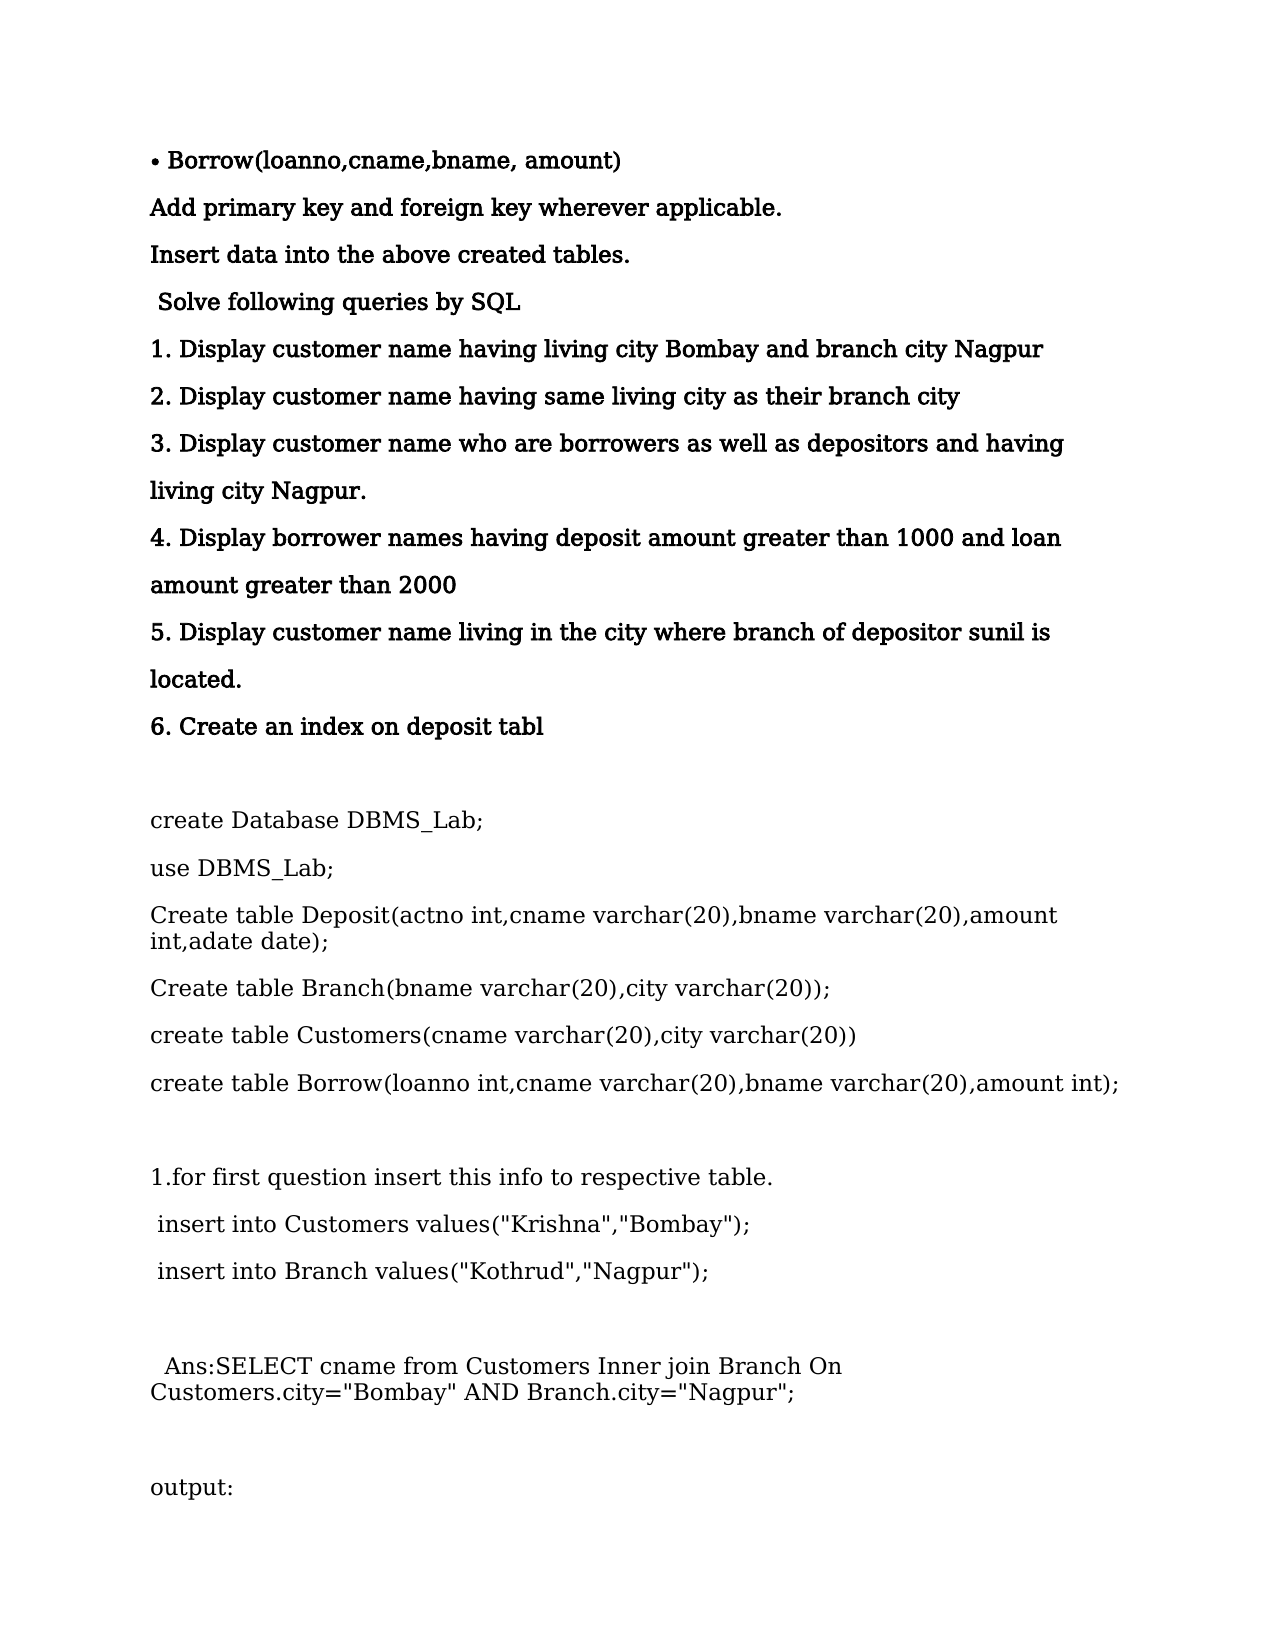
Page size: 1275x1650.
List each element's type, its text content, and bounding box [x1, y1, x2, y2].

text Create table Branch(bname varchar(20),city varchar(20)); [150, 978, 1125, 1001]
text • Borrow(loanno,cname,bname, amount) [259, 150, 616, 173]
text 1. Display customer name having living city Bombay and branch city Nagpur [150, 339, 1125, 362]
text Solve following queries by SQL [499, 292, 1125, 314]
text amount greater than 2000 [150, 575, 1125, 598]
text 6. Create an index on deposit tabl [150, 716, 1125, 739]
text 1.for first question insert this info to respective table. [150, 1167, 1125, 1190]
text use DBMS_Lab; [150, 858, 1125, 881]
text living city Nagpur. [150, 480, 1125, 503]
text 3. Display customer name who are borrowers as well as depositors and having [202, 433, 1125, 456]
text create Database DBMS_Lab; [150, 811, 1125, 833]
text 2. Display customer name having same living city as their branch city [150, 386, 218, 409]
text located. [150, 669, 1125, 692]
text Add primary key and foreign key wherever applicable. [150, 197, 523, 220]
text create table Customers(cname varchar(20),city varchar(20)) [150, 1026, 1125, 1049]
text create table Borrow(loanno int,cname varchar(20),bname varchar(20),amount int); [150, 1073, 1125, 1096]
text • Borrow(loanno,cname,bname, amount) [614, 150, 1125, 173]
text Create table Deposit(actno int,cname varchar(20),bname varchar(20),amount int,adate date); [150, 905, 1125, 954]
text • Borrow(loanno,cname,bname, amount) [150, 150, 261, 173]
text insert into Customers values("Krishna","Bombay"); [150, 1214, 1125, 1237]
text Add primary key and foreign key wherever applicable. [497, 197, 1125, 220]
text Solve following queries by SQL [150, 292, 455, 314]
text output: [150, 1477, 1125, 1500]
text 5. Display customer name living in the city where branch of depositor sunil is [202, 622, 1125, 645]
text Ans:SELECT cname from Customers Inner join Branch On Customers.city="Bombay" AND Branch.city="Nagpur"; [150, 1356, 1125, 1405]
text 2. Display customer name having same living city as their branch city [202, 386, 1125, 409]
text 4. Display borrower names having deposit amount greater than 1000 and loan [150, 527, 1125, 550]
text 5. Display customer name living in the city where branch of depositor sunil is [150, 622, 218, 645]
text 3. Display customer name who are borrowers as well as depositors and having [150, 433, 218, 456]
text Insert data into the above created tables. [150, 244, 1125, 267]
text Solve following queries by SQL [441, 292, 498, 314]
text insert into Branch values("Kothrud","Nagpur"); [150, 1262, 1125, 1284]
